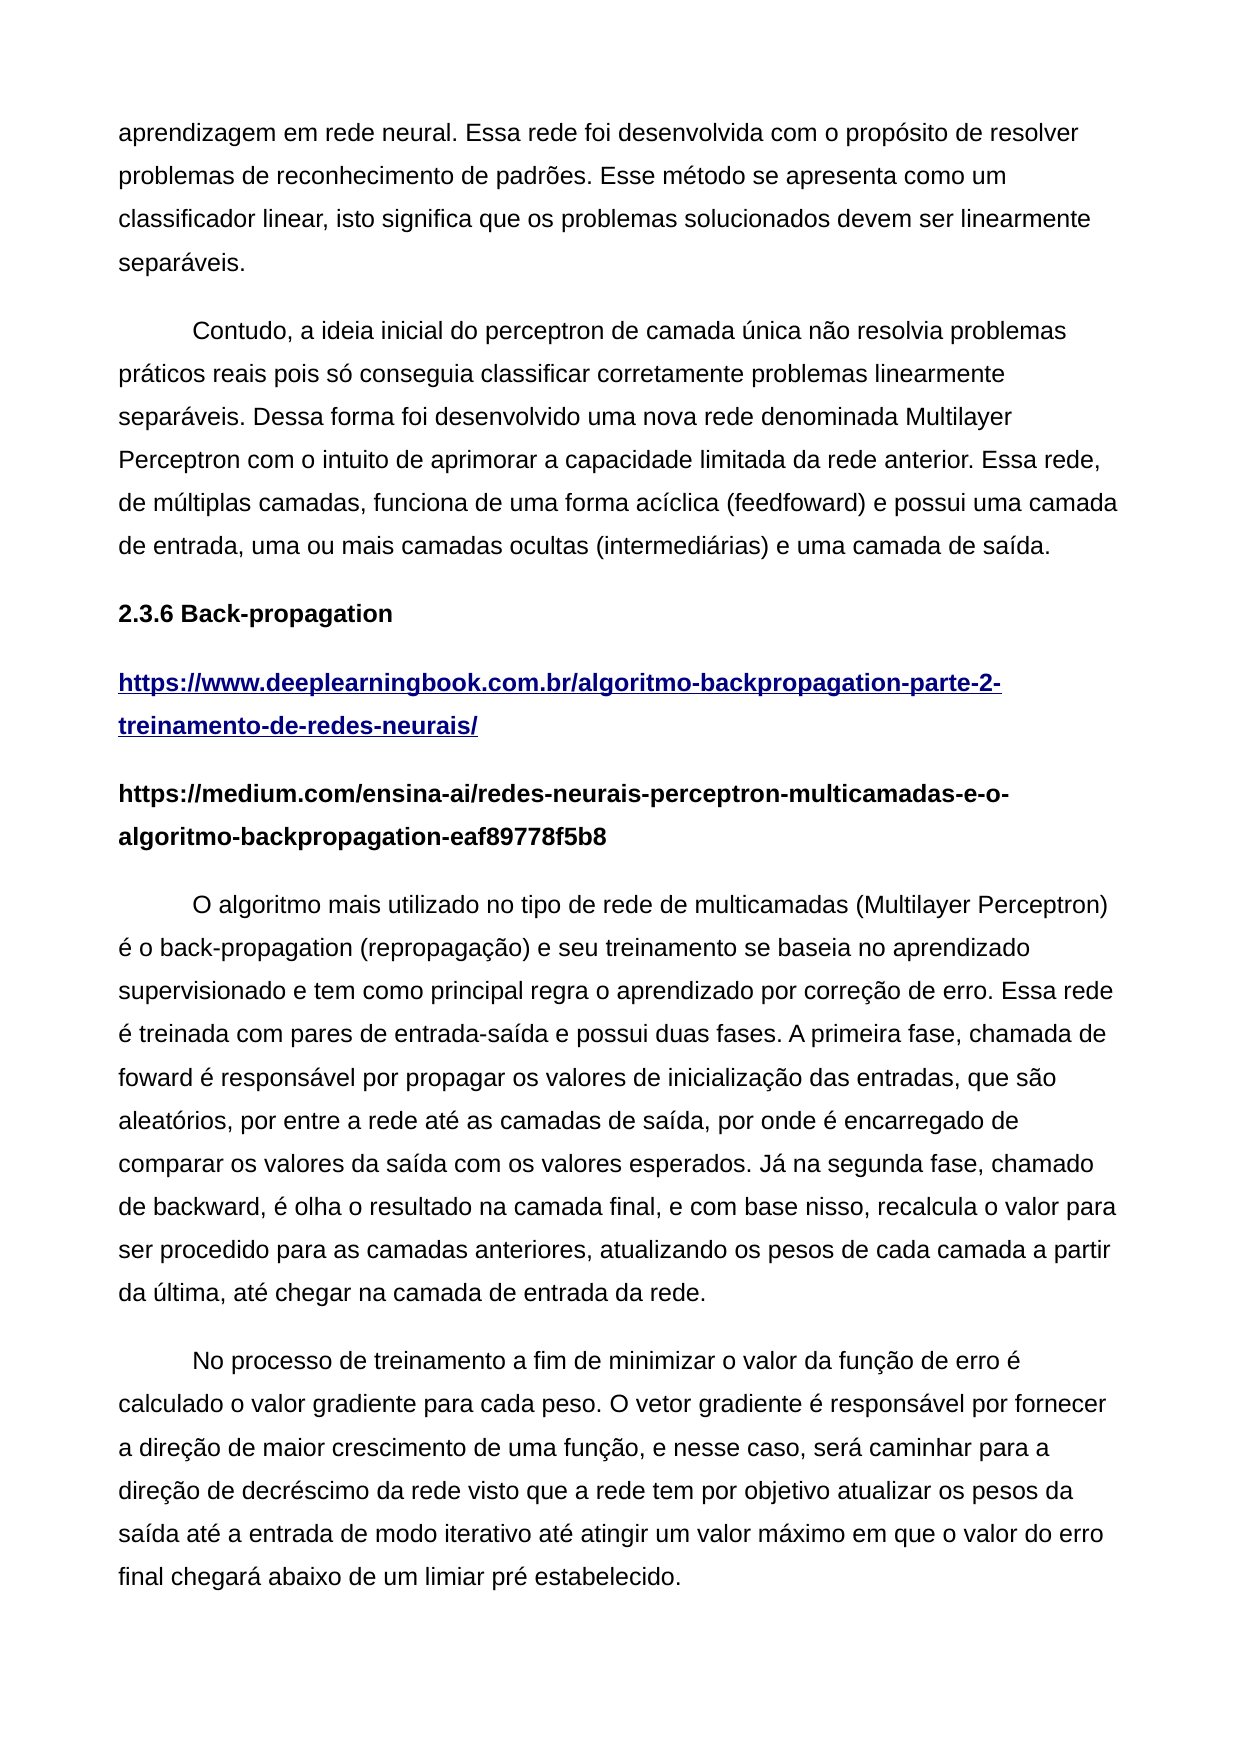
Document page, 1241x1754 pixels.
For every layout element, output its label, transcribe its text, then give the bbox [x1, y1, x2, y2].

text https://www.deeplearningbook.com.br/algoritmo-backpropagation-parte-2-treinamento-de-redes-neurais/ [118, 667, 1122, 739]
text No processo de treinamento a fim de minimizar o valor da função de erro é calculado o valor gradiente para cada peso. O vetor gradiente é responsável por fornecer a direção de maior crescimento de uma função, e nesse caso, será caminhar para a direção de decréscimo da rede visto que a rede tem por objetivo atualizar os pesos da saída até a entrada de modo iterativo até atingir um valor máximo em que o valor do erro final chegará abaixo de um limiar pré estabelecido. [118, 1346, 1122, 1591]
text O algoritmo mais utilizado no tipo de rede de multicamadas (Multilayer Perceptron) é o back-propagation (repropagação) e seu treinamento se baseia no aprendizado supervisionado e tem como principal regra o aprendizado por correção de erro. Essa rede é treinada com pares de entrada-saída e possui duas fases. A primeira fase, chamada de foward é responsável por propagar os valores de inicialização das entradas, que são aleatórios, por entre a rede até as camadas de saída, por onde é encarregado de comparar os valores da saída com os valores esperados. Já na segunda fase, chamado de backward, é olha o resultado na camada final, e com base nisso, recalcula o valor para ser procedido para as camadas anteriores, atualizando os pesos de cada camada a partir da última, até chegar na camada de entrada da rede. [118, 890, 1122, 1307]
text Contudo, a ideia inicial do perceptron de camada única não resolvia problemas práticos reais pois só conseguia classificar corretamente problemas linearmente separáveis. Dessa forma foi desenvolvido uma nova rede denominada Multilayer Perceptron com o intuito de aprimorar a capacidade limitada da rede anterior. Essa rede, de múltiplas camadas, funciona de uma forma acíclica (feedfoward) e possui uma camada de entrada, uma ou mais camadas ocultas (intermediárias) e uma camada de saída. [118, 316, 1122, 560]
text aprendizagem em rede neural. Essa rede foi desenvolvida com o propósito de resolver problemas de reconhecimento de padrões. Esse método se apresenta como um classificador linear, isto significa que os problemas solucionados devem ser linearmente separáveis. [118, 118, 1122, 276]
text https://medium.com/ensina-ai/redes-neurais-perceptron-multicamadas-e-o-algoritmo-backpropagation-eaf89778f5b8 [118, 779, 1122, 851]
text 2.3.6 Back-propagation [118, 599, 1122, 628]
